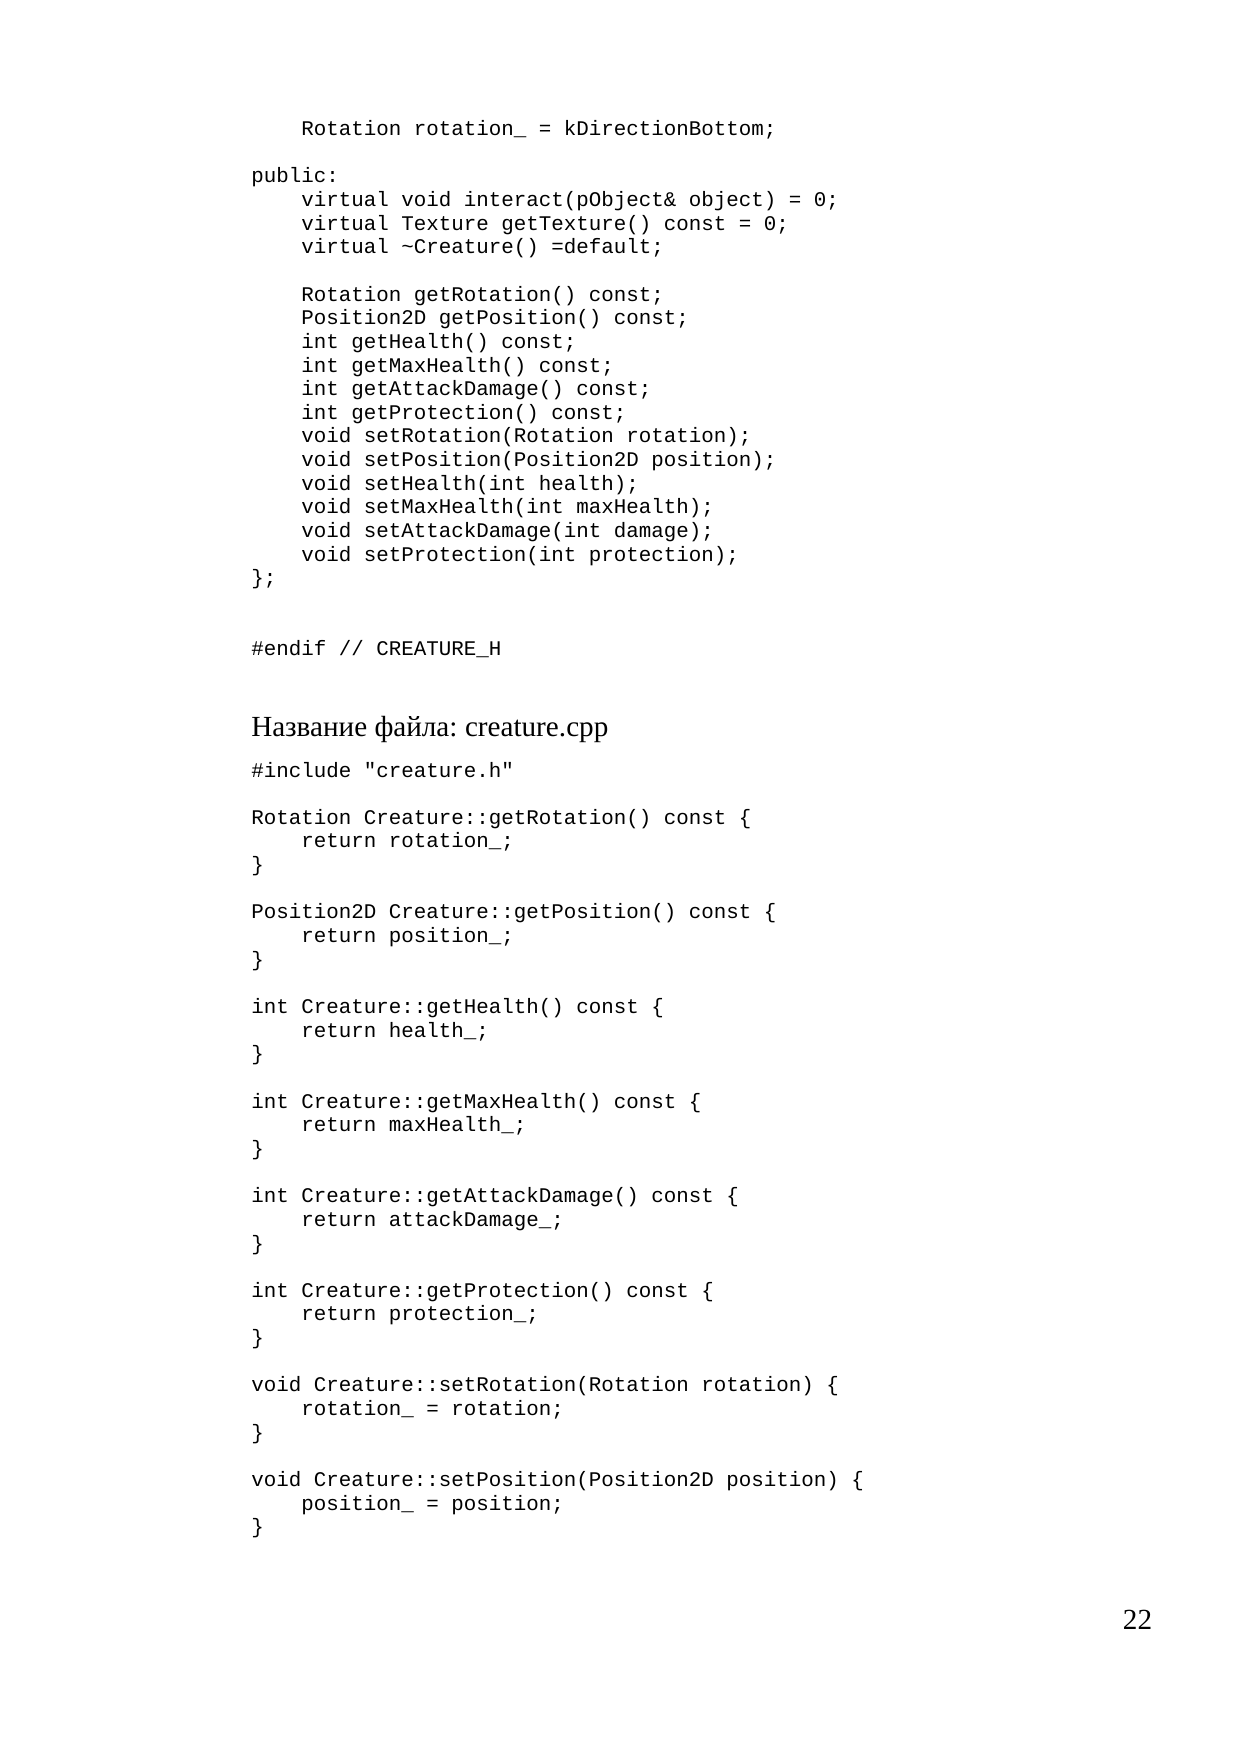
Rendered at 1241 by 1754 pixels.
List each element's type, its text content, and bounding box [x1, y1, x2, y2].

text void setMaxHealth(int maxHealth); [177, 496, 1152, 520]
text return rotation_; [177, 831, 1152, 854]
text int Creature::getProtection() const { [177, 1280, 1152, 1303]
text Rotation Creature::getRotation() const { [177, 807, 1152, 831]
text #include "creature.h" [177, 759, 1152, 783]
text void setAttackDamage(int damage); [177, 520, 1152, 544]
text position_ = position; [177, 1493, 1152, 1516]
text } [177, 1516, 1152, 1540]
text void Creature::setPosition(Position2D position) { [177, 1469, 1152, 1493]
text int getProtection() const; [177, 402, 1152, 426]
text void setRotation(Rotation rotation); [177, 426, 1152, 449]
text virtual void interact(pObject& object) = 0; [177, 189, 1152, 213]
text return attackDamage_; [177, 1209, 1152, 1232]
text #endif // CREATURE_H [177, 638, 1152, 662]
text return maxHealth_; [177, 1114, 1152, 1138]
text return position_; [177, 925, 1152, 949]
text virtual Texture getTexture() const = 0; [177, 213, 1152, 236]
text int getMaxHealth() const; [177, 354, 1152, 378]
text } [177, 1138, 1152, 1162]
text } [177, 949, 1152, 972]
text int getHealth() const; [177, 331, 1152, 354]
text void setPosition(Position2D position); [177, 449, 1152, 473]
text public: [177, 165, 1152, 189]
text } [177, 1327, 1152, 1351]
text } [177, 1422, 1152, 1445]
text } [177, 1043, 1152, 1067]
text return health_; [177, 1020, 1152, 1043]
text Rotation getRotation() const; [177, 284, 1152, 307]
text return protection_; [177, 1303, 1152, 1327]
text void setProtection(int protection); [177, 544, 1152, 567]
text virtual ~Creature() =default; [177, 236, 1152, 260]
text Название файла: creature.cpp [177, 709, 1152, 743]
text int Creature::getAttackDamage() const { [177, 1185, 1152, 1209]
text int Creature::getHealth() const { [177, 996, 1152, 1020]
text Position2D Creature::getPosition() const { [177, 901, 1152, 925]
text void setHealth(int health); [177, 473, 1152, 496]
text Rotation rotation_ = kDirectionBottom; [177, 118, 1152, 142]
text int getAttackDamage() const; [177, 378, 1152, 402]
text } [177, 1232, 1152, 1256]
text rotation_ = rotation; [177, 1398, 1152, 1422]
text Position2D getPosition() const; [177, 307, 1152, 331]
text void Creature::setRotation(Rotation rotation) { [177, 1374, 1152, 1398]
text }; [177, 567, 1152, 591]
text } [177, 854, 1152, 878]
text int Creature::getMaxHealth() const { [177, 1091, 1152, 1114]
